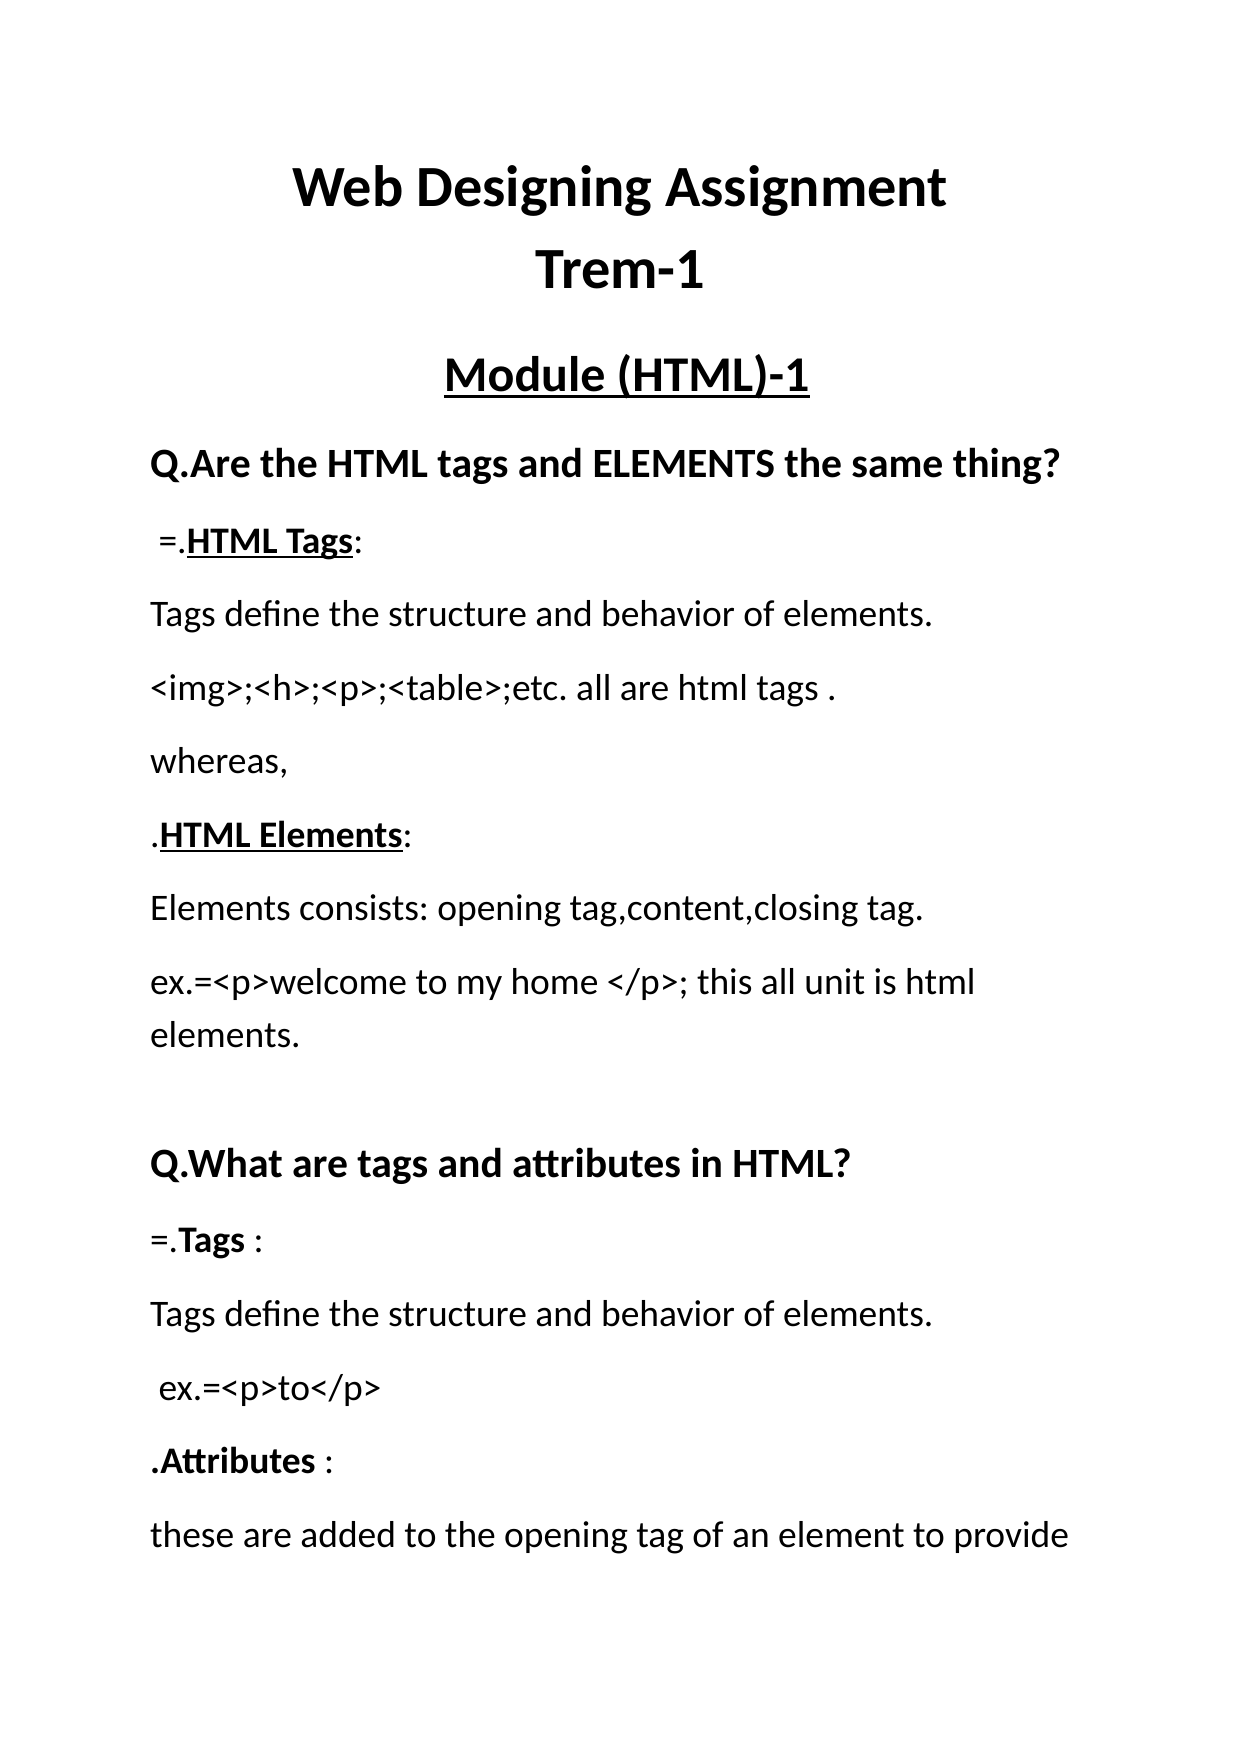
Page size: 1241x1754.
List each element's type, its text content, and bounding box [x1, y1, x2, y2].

text ex.=<p>welcome to my home </p>; this all unit is html elements. [150, 958, 1090, 1056]
text whereas, [150, 737, 1090, 783]
text Module (HTML)-1 [150, 334, 1090, 406]
text ex.=<p>to</p> [150, 1363, 1090, 1409]
text .Attributes : [150, 1437, 1090, 1483]
text these are added to the opening tag of an element to provide [150, 1511, 1090, 1556]
text Tags define the structure and behavior of elements. [150, 590, 1090, 636]
text .HTML Elements: [150, 811, 1090, 857]
text Web Designing Assignment Trem-1 [150, 150, 1090, 303]
text Elements consists: opening tag,content,closing tag. [150, 884, 1090, 930]
text =.Tags : [150, 1216, 1090, 1262]
text Q.Are the HTML tags and ELEMENTS the same thing? [150, 437, 1090, 488]
text Q.What are tags and attributes in HTML? [150, 1137, 1090, 1188]
text Tags define the structure and behavior of elements. [150, 1290, 1090, 1336]
text <img>;<h>;<p>;<table>;etc. all are html tags . [150, 664, 1090, 709]
text =.HTML Tags: [150, 517, 1090, 562]
